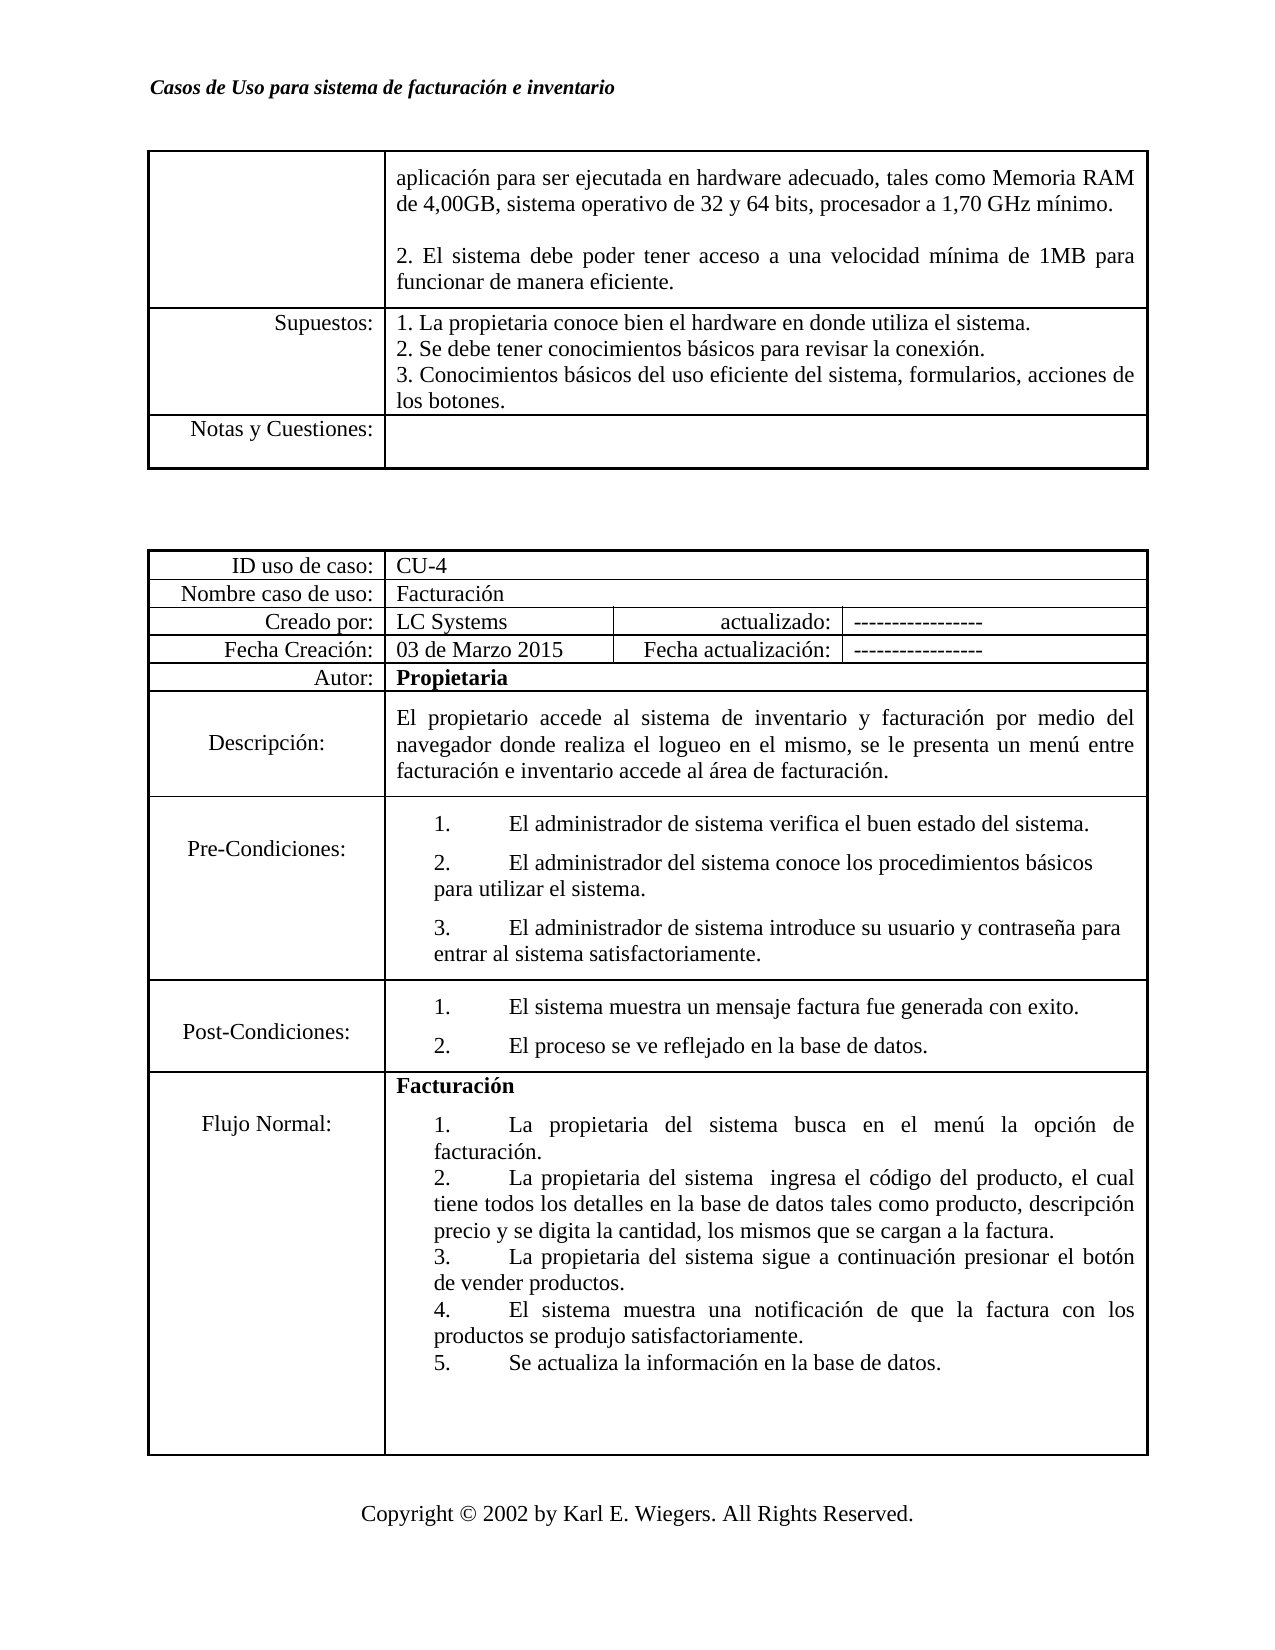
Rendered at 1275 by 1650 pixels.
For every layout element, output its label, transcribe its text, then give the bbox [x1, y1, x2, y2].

table_cell Facturación [386, 580, 1146, 606]
table_cell ----------------- [843, 608, 1146, 634]
table_cell LC Systems [386, 608, 613, 634]
table_header CU-4 [386, 552, 1146, 578]
table_cell Notas y Cuestiones: [150, 416, 384, 467]
table_cell 03 de Marzo 2015 [386, 636, 613, 662]
table_cell El sistema muestra un mensaje factura fue generada con exito. El proceso se ve reflejado en la base de datos. [386, 981, 1146, 1071]
table_header ID uso de caso: [150, 552, 384, 578]
table_cell Supuestos: [150, 309, 384, 414]
table_cell Facturación La propietaria del sistema busca en el menú la opción de facturación. La propietaria del sistema ingresa el código del producto, el cual tiene todos los detalles en la base de datos tales como producto, descripción precio y se digita la cantidad, los mismos que se cargan a la factura. La propietaria del sistema sigue a continuación presionar el botón de vender productos. El sistema muestra una notificación de que la factura con los productos se produjo satisfactoriamente. Se actualiza la información en la base de datos. [386, 1073, 1146, 1454]
table_cell El administrador de sistema verifica el buen estado del sistema. El administrador del sistema conoce los procedimientos básicos para utilizar el sistema. El administrador de sistema introduce su usuario y contraseña para entrar al sistema satisfactoriamente. [386, 797, 1146, 979]
table_cell aplicación para ser ejecutada en hardware adecuado, tales como Memoria RAM de 4,00GB, sistema operativo de 32 y 64 bits, procesador a 1,70 GHz mínimo. 2. El sistema debe poder tener acceso a una velocidad mínima de 1MB para funcionar de manera eficiente. [386, 152, 1146, 307]
table_cell 1. La propietaria conoce bien el hardware en donde utiliza el sistema. 2. Se debe tener conocimientos básicos para revisar la conexión. 3. Conocimientos básicos del uso eficiente del sistema, formularios, acciones de los botones. [386, 309, 1146, 414]
table_cell Pre-Condiciones: [150, 797, 384, 979]
table_cell Descripción: [150, 692, 384, 796]
table_cell actualizado: [614, 608, 842, 634]
table_cell Fecha actualización: [614, 636, 842, 662]
table_cell [150, 152, 384, 307]
table_cell Autor: [150, 664, 384, 690]
table_cell El propietario accede al sistema de inventario y facturación por medio del navegador donde realiza el logueo en el mismo, se le presenta un menú entre facturación e inventario accede al área de facturación. [386, 692, 1146, 796]
table_cell Creado por: [150, 608, 384, 634]
table_cell Nombre caso de uso: [150, 580, 384, 606]
table_cell ----------------- [843, 636, 1146, 662]
table_cell Post-Condiciones: [150, 981, 384, 1071]
table_cell [386, 416, 1146, 467]
table_cell Propietaria [386, 664, 1146, 690]
table_cell Fecha Creación: [150, 636, 384, 662]
table_cell Flujo Normal: [150, 1073, 384, 1454]
